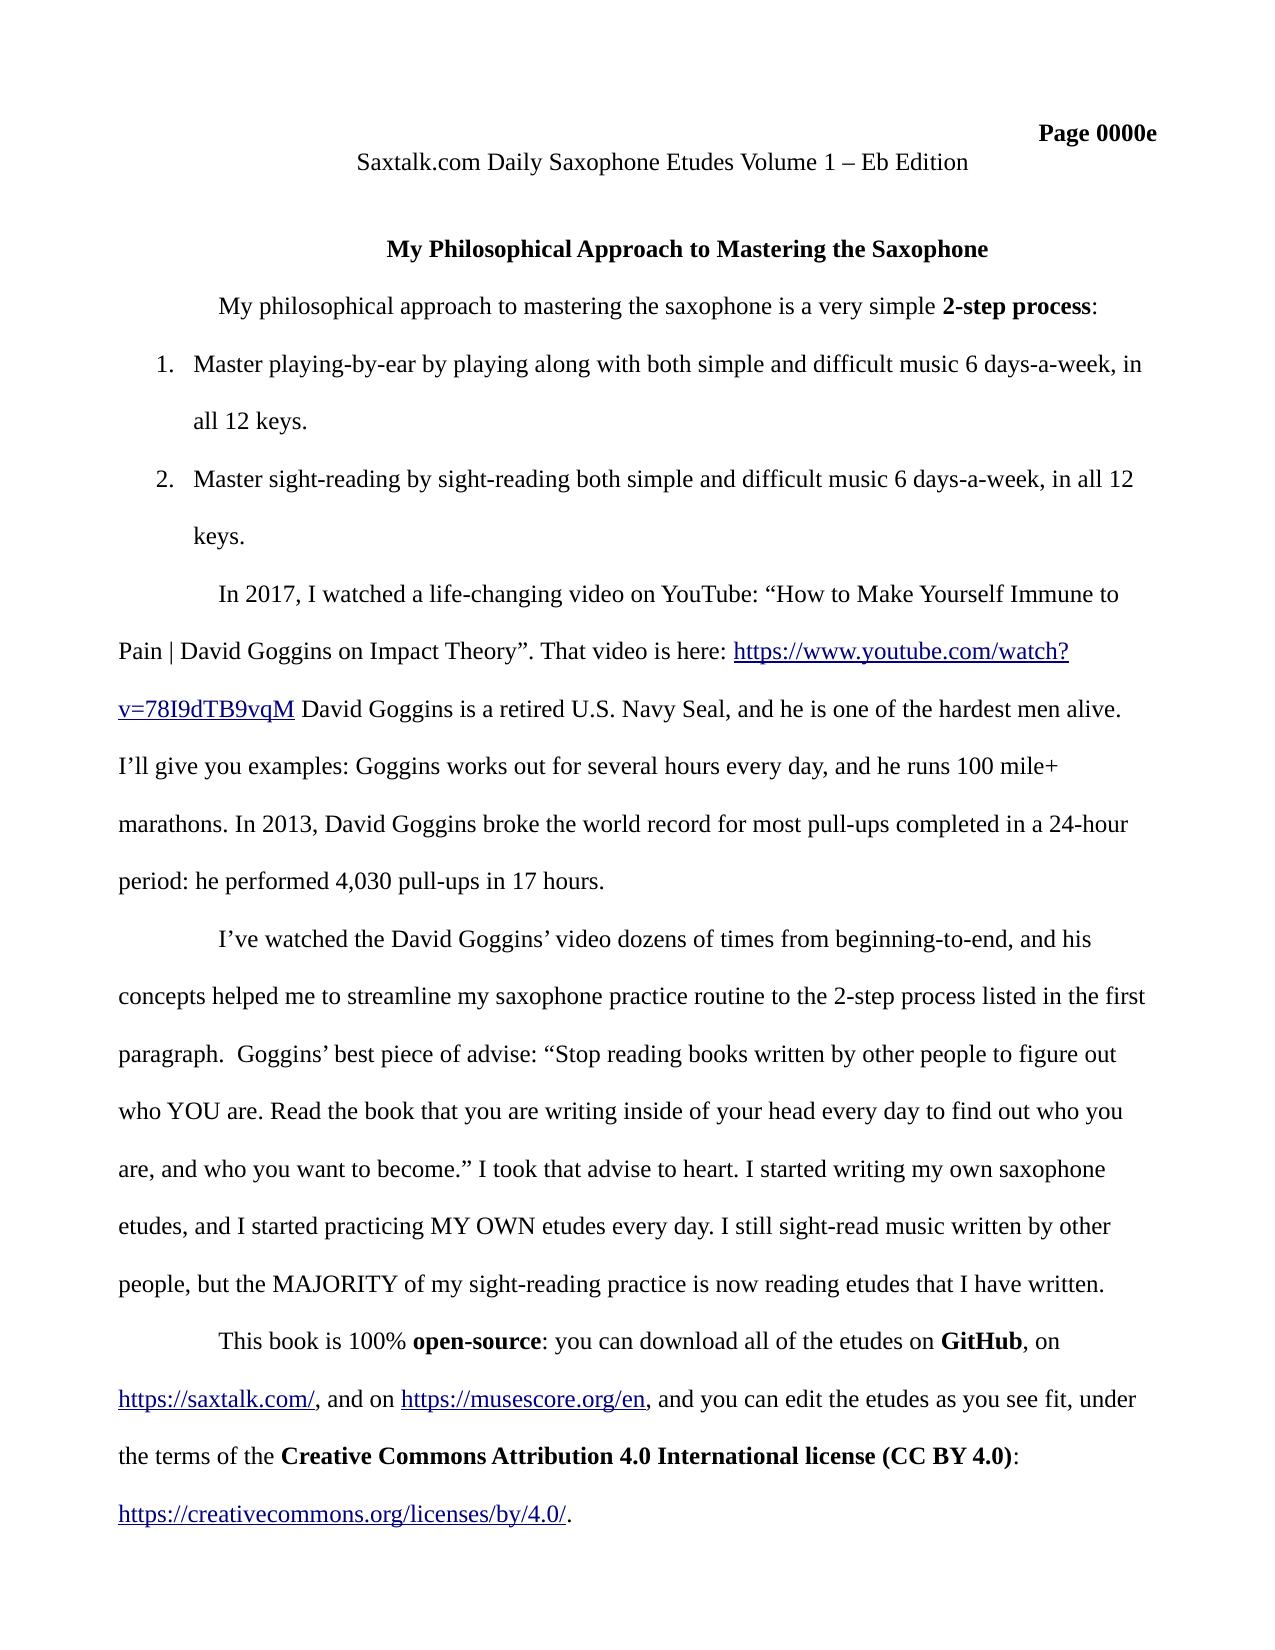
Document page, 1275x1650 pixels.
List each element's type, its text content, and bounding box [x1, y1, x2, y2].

text My philosophical approach to mastering the saxophone is a very simple 2-step process: [118, 291, 1157, 320]
text This book is 100% open-source: you can download all of the etudes on GitHub, on https://saxtalk.com/, and on https://musescore.org/en, and you can edit the etudes as you see fit, under the terms of the Creative Commons Attribution 4.0 International license (CC BY 4.0): https://creativecommons.org/licenses/by/4.0/. [118, 1326, 1157, 1528]
list Master sight-reading by sight-reading both simple and difficult music 6 days-a-week, in all 12 keys. [156, 464, 1157, 550]
text My Philosophical Approach to Mastering the Saxophone [118, 234, 1157, 263]
text I’ve watched the David Goggins’ video dozens of times from beginning-to-end, and his concepts helped me to streamline my saxophone practice routine to the 2-step process listed in the first paragraph. Goggins’ best piece of advise: “Stop reading books written by other people to figure out who YOU are. Read the book that you are writing inside of your head every day to find out who you are, and who you want to become.” I took that advise to heart. I started writing my own saxophone etudes, and I started practicing MY OWN etudes every day. I still sight-read music written by other people, but the MAJORITY of my sight-reading practice is now reading etudes that I have written. [118, 924, 1157, 1298]
list Master playing-by-ear by playing along with both simple and difficult music 6 days-a-week, in all 12 keys. [156, 349, 1157, 435]
text In 2017, I watched a life-changing video on YouTube: “How to Make Yourself Immune to Pain | David Goggins on Impact Theory”. That video is here: https://www.youtube.com/watch?v=78I9dTB9vqM David Goggins is a retired U.S. Navy Seal, and he is one of the hardest men alive. I’ll give you examples: Goggins works out for several hours every day, and he runs 100 mile+ marathons. In 2013, David Goggins broke the world record for most pull-ups completed in a 24-hour period: he performed 4,030 pull-ups in 17 hours. [118, 579, 1157, 895]
